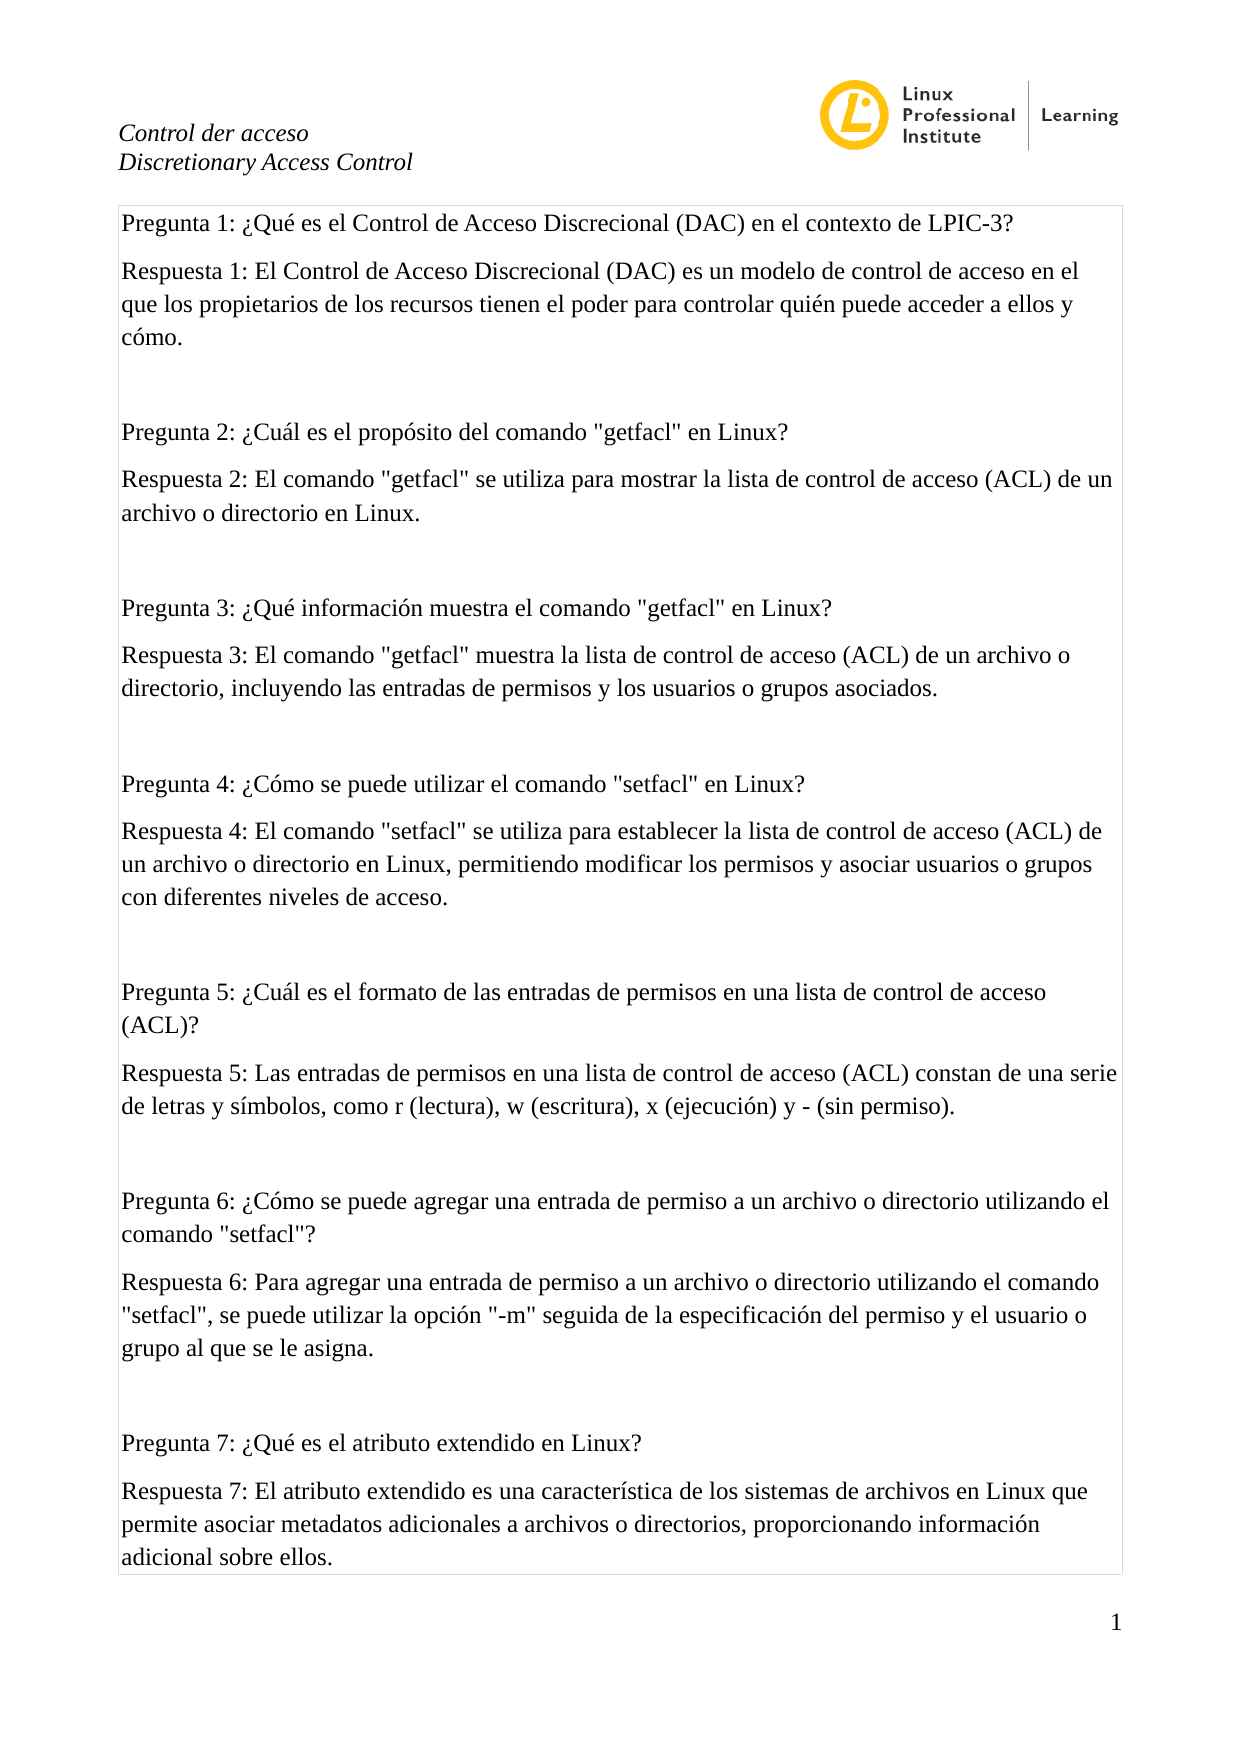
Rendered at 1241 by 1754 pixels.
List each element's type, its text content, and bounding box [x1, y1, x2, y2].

text Pregunta 2: ¿Cuál es el propósito del comando "getfacl" en Linux? [119, 414, 1122, 446]
text Pregunta 7: ¿Qué es el atributo extendido en Linux? [119, 1425, 1122, 1457]
text Respuesta 7: El atributo extendido es una característica de los sistemas de archivos en Linux que permite asociar metadatos adicionales a archivos o directorios, proporcionando información adicional sobre ellos. [119, 1473, 1122, 1574]
text Respuesta 6: Para agregar una entrada de permiso a un archivo o directorio utilizando el comando "setfacl", se puede utilizar la opción "-m" seguida de la especificación del permiso y el usuario o grupo al que se le asigna. [119, 1264, 1122, 1362]
text Pregunta 6: ¿Cómo se puede agregar una entrada de permiso a un archivo o directorio utilizando el comando "setfacl"? [119, 1183, 1122, 1248]
text Respuesta 5: Las entradas de permisos en una lista de control de acceso (ACL) constan de una serie de letras y símbolos, como r (lectura), w (escritura), x (ejecución) y - (sin permiso). [119, 1055, 1122, 1120]
text Pregunta 3: ¿Qué información muestra el comando "getfacl" en Linux? [119, 590, 1122, 622]
text Pregunta 5: ¿Cuál es el formato de las entradas de permisos en una lista de control de acceso (ACL)? [119, 974, 1122, 1039]
text Respuesta 2: El comando "getfacl" se utiliza para mostrar la lista de control de acceso (ACL) de un archivo o directorio en Linux. [119, 462, 1122, 526]
text Respuesta 1: El Control de Acceso Discrecional (DAC) es un modelo de control de acceso en el que los propietarios de los recursos tienen el poder para controlar quién puede acceder a ellos y cómo. [119, 253, 1122, 351]
text Pregunta 4: ¿Cómo se puede utilizar el comando "setfacl" en Linux? [119, 766, 1122, 797]
text Respuesta 4: El comando "setfacl" se utiliza para establecer la lista de control de acceso (ACL) de un archivo o directorio en Linux, permitiendo modificar los permisos y asociar usuarios o grupos con diferentes niveles de acceso. [119, 813, 1122, 911]
text Pregunta 1: ¿Qué es el Control de Acceso Discrecional (DAC) en el contexto de LPIC-3? [119, 206, 1122, 237]
picture [819, 79, 1119, 151]
text Respuesta 3: El comando "getfacl" muestra la lista de control de acceso (ACL) de un archivo o directorio, incluyendo las entradas de permisos y los usuarios o grupos asociados. [119, 637, 1122, 702]
